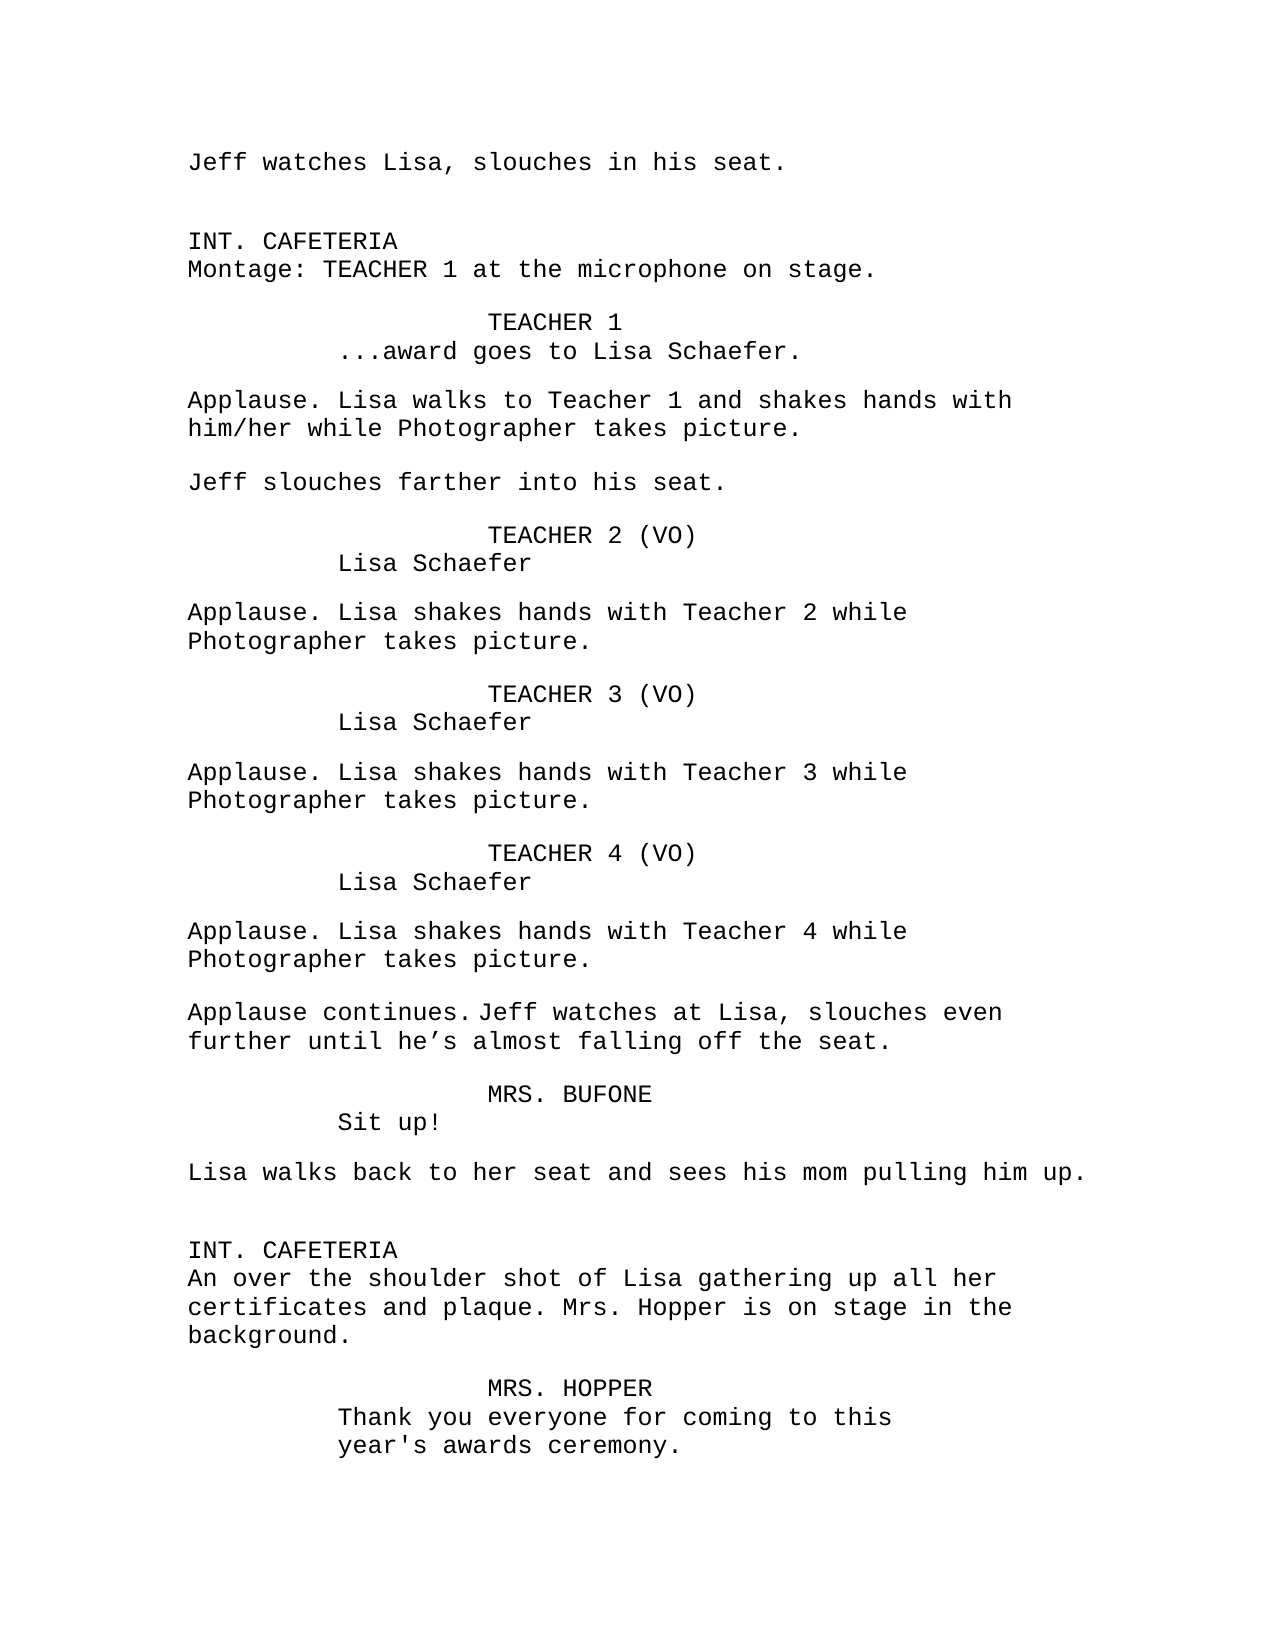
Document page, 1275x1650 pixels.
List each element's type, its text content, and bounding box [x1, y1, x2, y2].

text Lisa walks back to her seat and sees his mom pulling him up. [187, 1159, 1087, 1187]
text Montage: TEACHER 1 at the microphone on stage. [187, 257, 1087, 285]
subtitle INT. CAFETERIA [187, 228, 1087, 257]
text Jeff watches Lisa, slouches in his seat. [187, 150, 1087, 178]
text Sit up! [337, 1110, 937, 1138]
text An over the shoulder shot of Lisa gathering up all her certificates and plaque. Mrs. Hopper is on stage in the background. [187, 1266, 1087, 1351]
text MRS. BUFONE [187, 1082, 1087, 1110]
text Applause. Lisa walks to Teacher 1 and shakes hands with him/her while Photographer takes picture. [187, 387, 1087, 444]
text TEACHER 3 (VO) [187, 682, 1087, 710]
text TEACHER 1 [187, 310, 1087, 338]
text Lisa Schaefer [337, 869, 937, 897]
text MRS. HOPPER [187, 1376, 1087, 1404]
text TEACHER 4 (VO) [187, 841, 1087, 869]
text Lisa Schaefer [337, 710, 937, 738]
text ...award goes to Lisa Schaefer. [337, 338, 937, 367]
text Thank you everyone for coming to this year's awards ceremony. [337, 1404, 937, 1461]
text Applause continues. Jeff watches at Lisa, slouches even further until he’s almost falling off the seat. [187, 1000, 1087, 1057]
subtitle INT. CAFETERIA [187, 1237, 1087, 1266]
text Jeff slouches farther into his seat. [187, 469, 1087, 497]
text Applause. Lisa shakes hands with Teacher 3 while Photographer takes picture. [187, 759, 1087, 816]
text Applause. Lisa shakes hands with Teacher 4 while Photographer takes picture. [187, 918, 1087, 975]
text Applause. Lisa shakes hands with Teacher 2 while Photographer takes picture. [187, 600, 1087, 657]
text TEACHER 2 (VO) [187, 522, 1087, 551]
text Lisa Schaefer [337, 551, 937, 579]
